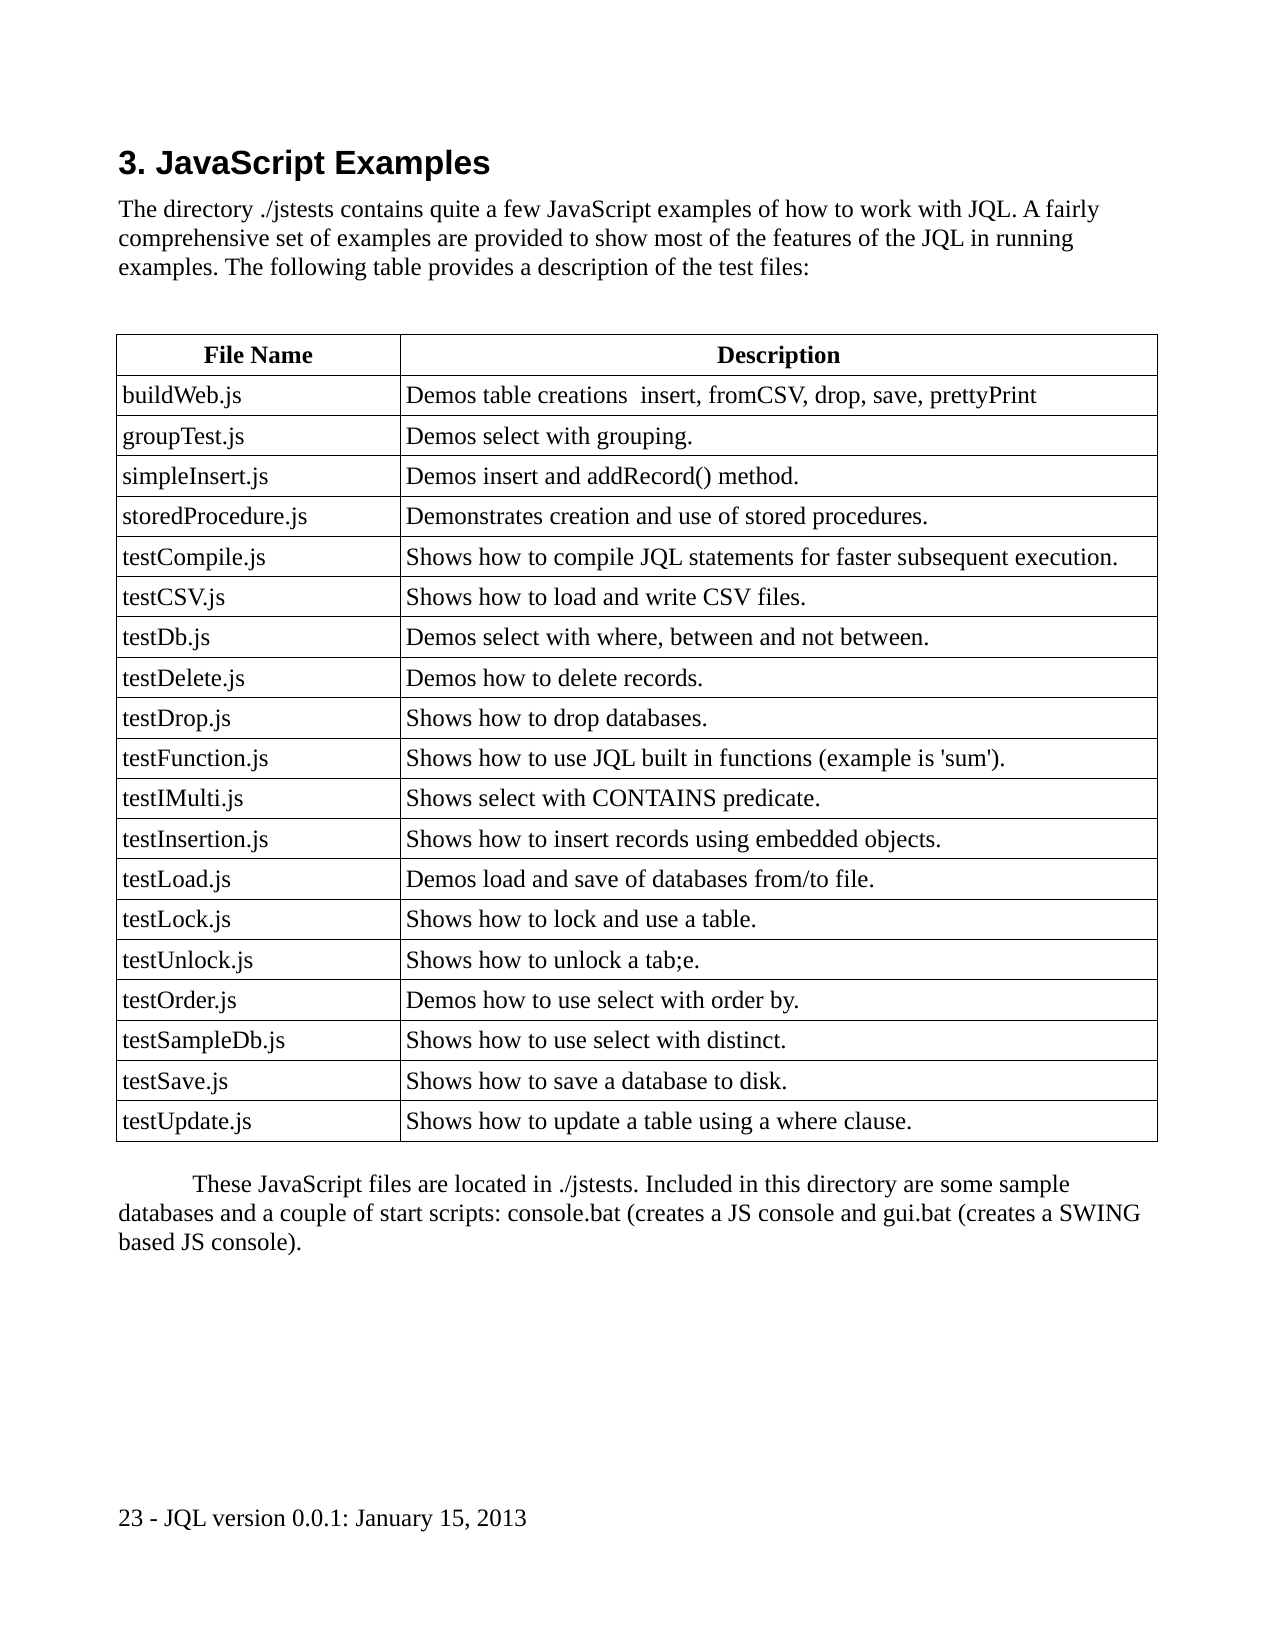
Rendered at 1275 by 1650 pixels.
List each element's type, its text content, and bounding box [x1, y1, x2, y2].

table_cell testDrop.js [117, 698, 400, 737]
table_cell testUpdate.js [117, 1101, 400, 1141]
table_cell testLoad.js [117, 859, 400, 899]
table_cell testIMulti.js [117, 779, 400, 818]
table_cell Demonstrates creation and use of stored procedures. [401, 497, 1157, 536]
table_cell testInsertion.js [117, 819, 400, 858]
subtitle 3. JavaScript Examples [118, 143, 1157, 182]
table_cell Demos load and save of databases from/to file. [401, 859, 1157, 899]
table_cell testSampleDb.js [117, 1021, 400, 1060]
table_cell Shows how to load and write CSV files. [401, 577, 1157, 616]
table_header File Name [117, 335, 400, 374]
table_cell testLock.js [117, 900, 400, 939]
table_cell Shows how to save a database to disk. [401, 1061, 1157, 1100]
table_cell Shows how to insert records using embedded objects. [401, 819, 1157, 858]
table_cell Demos how to delete records. [401, 658, 1157, 697]
table_cell testUnlock.js [117, 940, 400, 979]
table_cell groupTest.js [117, 416, 400, 455]
table_cell Shows how to compile JQL statements for faster subsequent execution. [401, 537, 1157, 576]
table_cell Demos insert and addRecord() method. [401, 456, 1157, 496]
text These JavaScript files are located in ./jstests. Included in this directory are some sample databases and a couple of start scripts: console.bat (creates a JS console and gui.bat (creates a SWING based JS console). [118, 1169, 1157, 1256]
table_cell Shows how to update a table using a where clause. [401, 1101, 1157, 1141]
table_cell testCompile.js [117, 537, 400, 576]
table_header Description [401, 335, 1157, 374]
table_cell testFunction.js [117, 739, 400, 778]
table_cell Shows how to use JQL built in functions (example is 'sum'). [401, 739, 1157, 778]
table_cell Shows select with CONTAINS predicate. [401, 779, 1157, 818]
table_cell buildWeb.js [117, 376, 400, 415]
table_cell testSave.js [117, 1061, 400, 1100]
table_cell Demos how to use select with order by. [401, 980, 1157, 1019]
table_cell Shows how to use select with distinct. [401, 1021, 1157, 1060]
table_cell Demos select with where, between and not between. [401, 617, 1157, 657]
table_cell testOrder.js [117, 980, 400, 1019]
text The directory ./jstests contains quite a few JavaScript examples of how to work with JQL. A fairly comprehensive set of examples are provided to show most of the features of the JQL in running examples. The following table provides a description of the test files: [118, 194, 1157, 281]
table_cell Shows how to drop databases. [401, 698, 1157, 737]
table_cell testCSV.js [117, 577, 400, 616]
table_cell Demos select with grouping. [401, 416, 1157, 455]
table_cell testDb.js [117, 617, 400, 657]
table_cell testDelete.js [117, 658, 400, 697]
table_cell Shows how to unlock a tab;e. [401, 940, 1157, 979]
table_cell Demos table creations insert, fromCSV, drop, save, prettyPrint [401, 376, 1157, 415]
table_cell storedProcedure.js [117, 497, 400, 536]
table_cell Shows how to lock and use a table. [401, 900, 1157, 939]
table_cell simpleInsert.js [117, 456, 400, 496]
